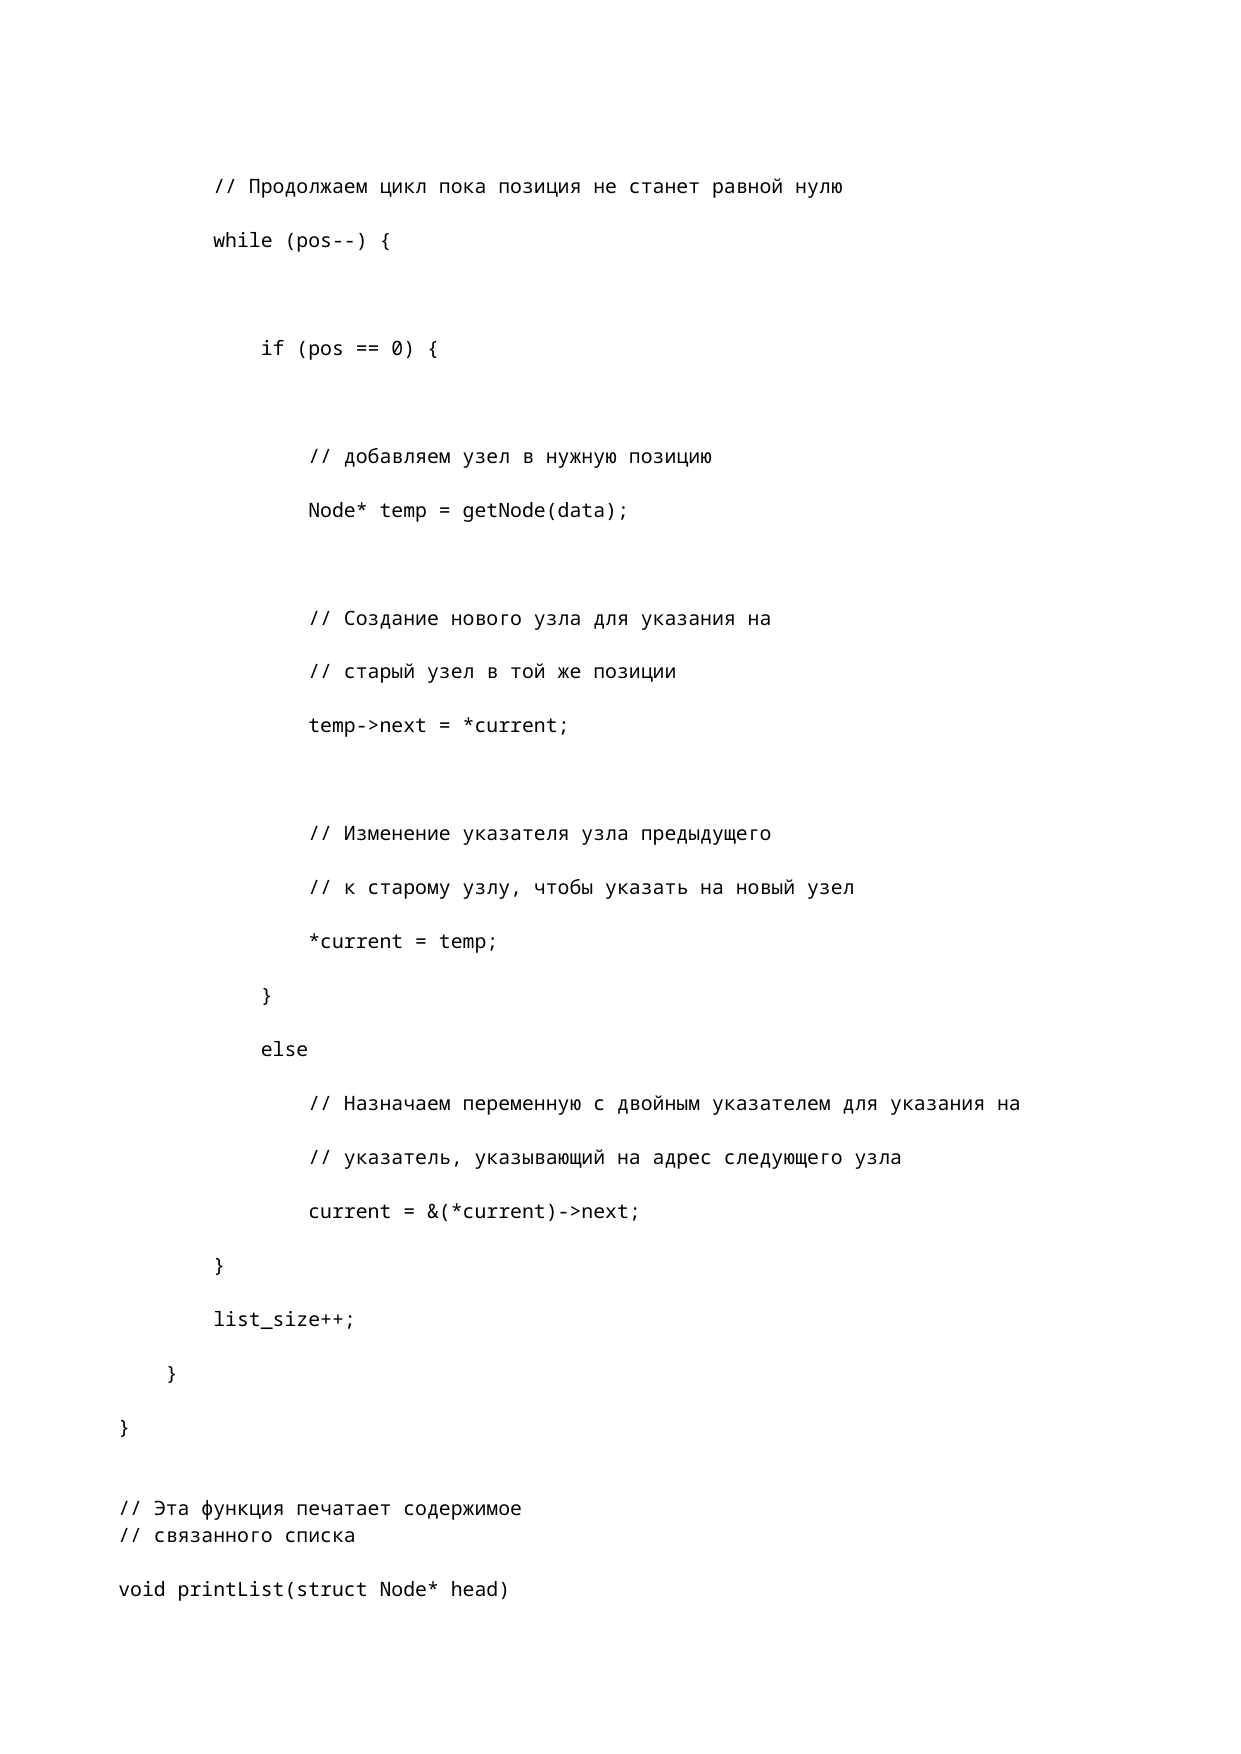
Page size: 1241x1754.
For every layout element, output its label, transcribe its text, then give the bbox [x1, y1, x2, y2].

text // Эта функция печатает содержимое [118, 1494, 1122, 1521]
text void printList(struct Node* head) [118, 1575, 1122, 1602]
text while (pos--) { [118, 226, 1122, 253]
text // Изменение указателя узла предыдущего [118, 819, 1122, 847]
text // Создание нового узла для указания на [118, 604, 1122, 631]
text // к старому узлу, чтобы указать на новый узел [118, 873, 1122, 901]
text // добавляем узел в нужную позицию [118, 442, 1122, 469]
text } [118, 1359, 1122, 1386]
text // Назначаем переменную с двойным указателем для указания на [118, 1089, 1122, 1116]
text } [118, 1251, 1122, 1278]
text // указатель, указывающий на адрес следующего узла [118, 1143, 1122, 1170]
text // связанного списка [118, 1521, 1122, 1548]
text if (pos == 0) { [118, 334, 1122, 361]
text *current = temp; [118, 927, 1122, 954]
text temp->next = *current; [118, 712, 1122, 739]
text list_size++; [118, 1305, 1122, 1332]
text // Продолжаем цикл пока позиция не станет равной нулю [118, 172, 1122, 199]
text // старый узел в той же позиции [118, 658, 1122, 685]
text Node* temp = getNode(data); [118, 496, 1122, 523]
text } [118, 981, 1122, 1008]
text else [118, 1035, 1122, 1062]
text current = &(*current)->next; [118, 1197, 1122, 1224]
text } [118, 1413, 1122, 1440]
